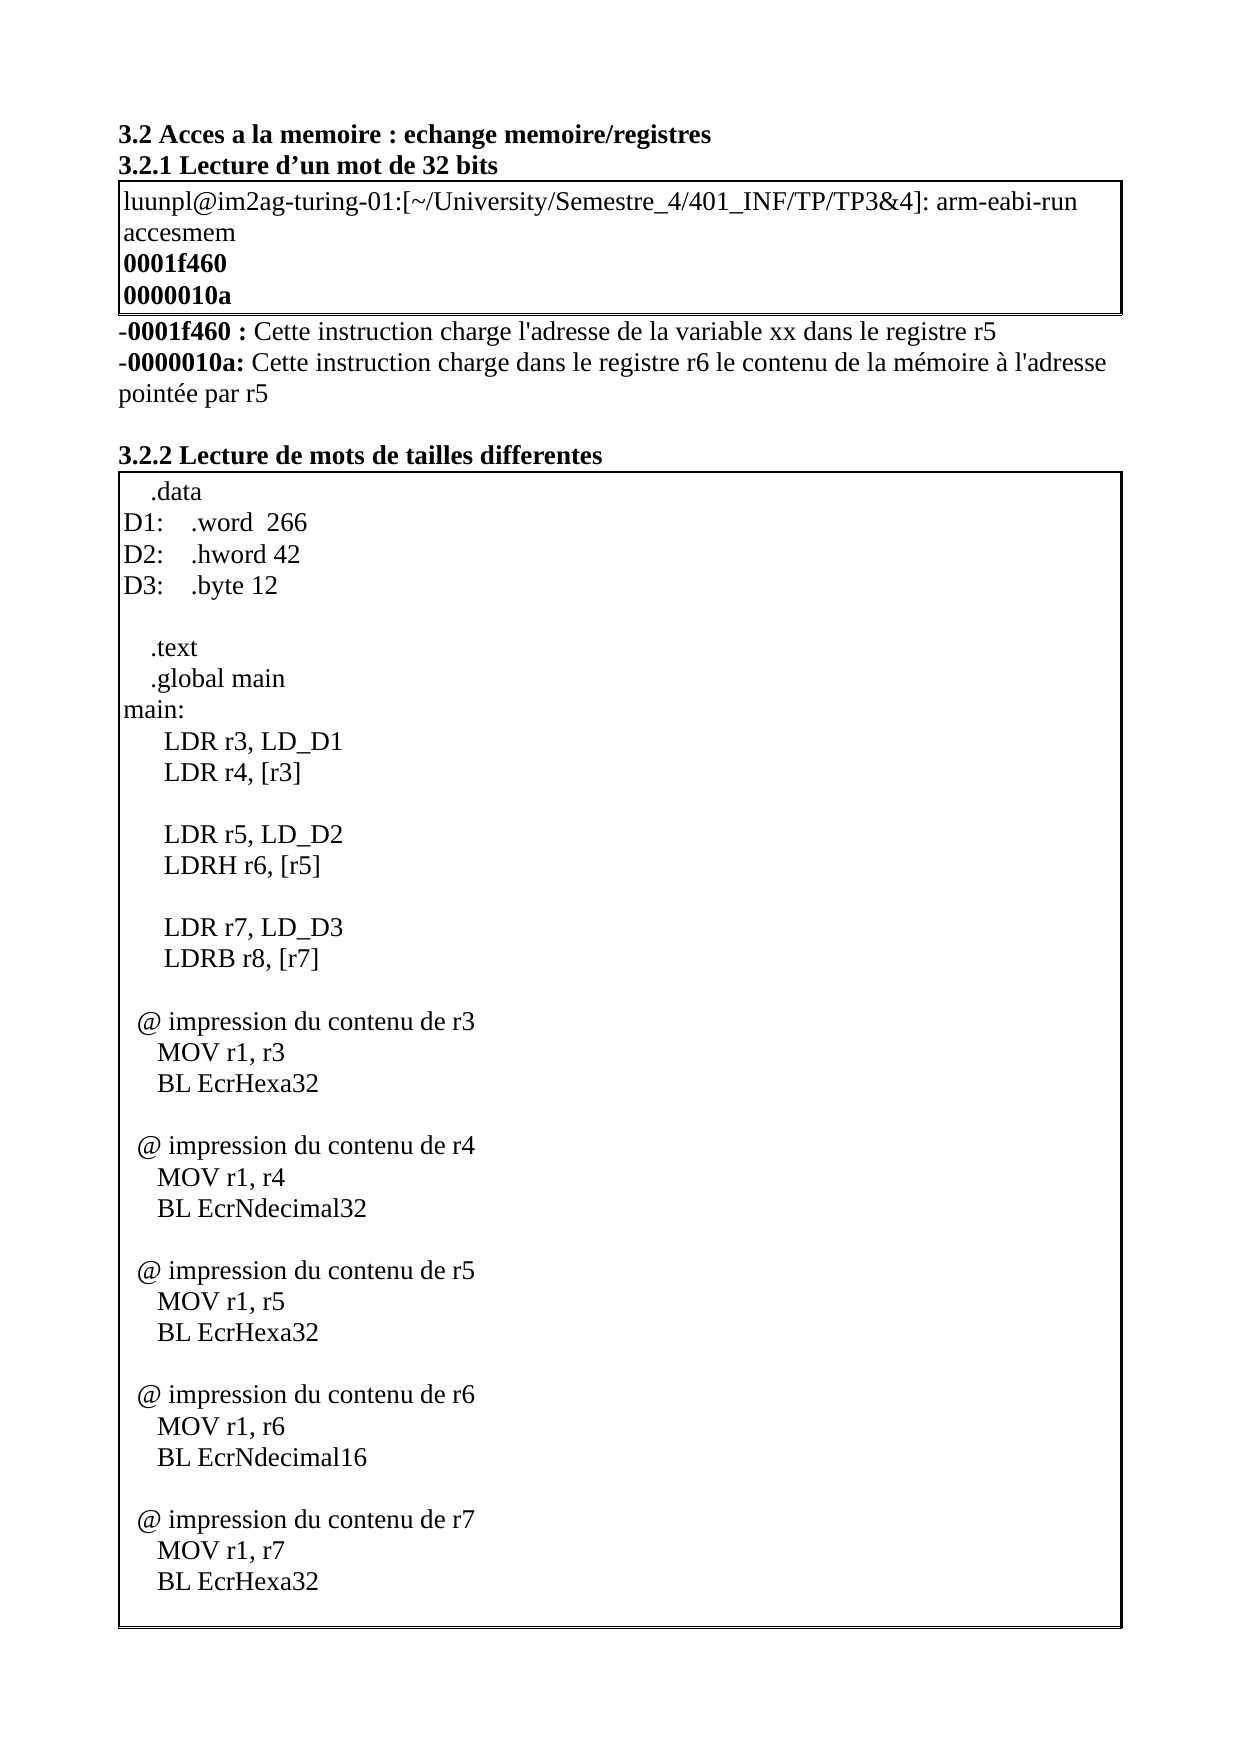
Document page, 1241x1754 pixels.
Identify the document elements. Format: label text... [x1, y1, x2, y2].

text 3.2.2 Lecture de mots de tailles differentes [118, 439, 1122, 471]
text BL EcrNdecimal16 [120, 1436, 1120, 1472]
text LDR r7, LD_D3 [120, 907, 1120, 938]
text .text [120, 626, 1120, 657]
text @ impression du contenu de r5 [120, 1249, 1120, 1280]
text LDR r5, LD_D2 [120, 813, 1120, 844]
text LDRB r8, [r7] [120, 938, 1120, 974]
text D2: .hword 42 [120, 533, 1120, 564]
text MOV r1, r4 [120, 1156, 1120, 1187]
text .global main [120, 657, 1120, 688]
text D3: .byte 12 [120, 564, 1120, 600]
text @ impression du contenu de r4 [120, 1124, 1120, 1156]
text -0001f460 : Cette instruction charge l'adresse de la variable xx dans le registre r5 [118, 316, 1122, 346]
text MOV r1, r3 [120, 1031, 1120, 1062]
text @ impression du contenu de r7 [120, 1498, 1120, 1529]
text BL EcrHexa32 [120, 1311, 1120, 1347]
text -0000010a: Cette instruction charge dans le registre r6 le contenu de la mémoire à l'adresse pointée par r5 [118, 346, 1122, 408]
text 0000010a [120, 274, 1120, 313]
text @ impression du contenu de r3 [120, 1000, 1120, 1031]
text LDR r3, LD_D1 [120, 720, 1120, 751]
text MOV r1, r5 [120, 1280, 1120, 1311]
text BL EcrHexa32 [120, 1062, 1120, 1098]
text luunpl@im2ag-turing-01:[~/University/Semestre_4/401_INF/TP/TP3&4]: arm-eabi-run accesmem [120, 182, 1120, 243]
text 0001f460 [120, 243, 1120, 274]
text main: [120, 688, 1120, 720]
text LDRH r6, [r5] [120, 844, 1120, 880]
text .data [120, 473, 1120, 502]
text BL EcrNdecimal32 [120, 1187, 1120, 1223]
text BL EcrHexa32 [120, 1561, 1120, 1597]
text D1: .word 266 [120, 502, 1120, 533]
text LDR r4, [r3] [120, 751, 1120, 787]
text 3.2 Acces a la memoire : echange memoire/registres 3.2.1 Lecture d’un mot de 32 bits [118, 118, 1122, 180]
text MOV r1, r7 [120, 1529, 1120, 1561]
text MOV r1, r6 [120, 1405, 1120, 1436]
text @ impression du contenu de r6 [120, 1374, 1120, 1405]
